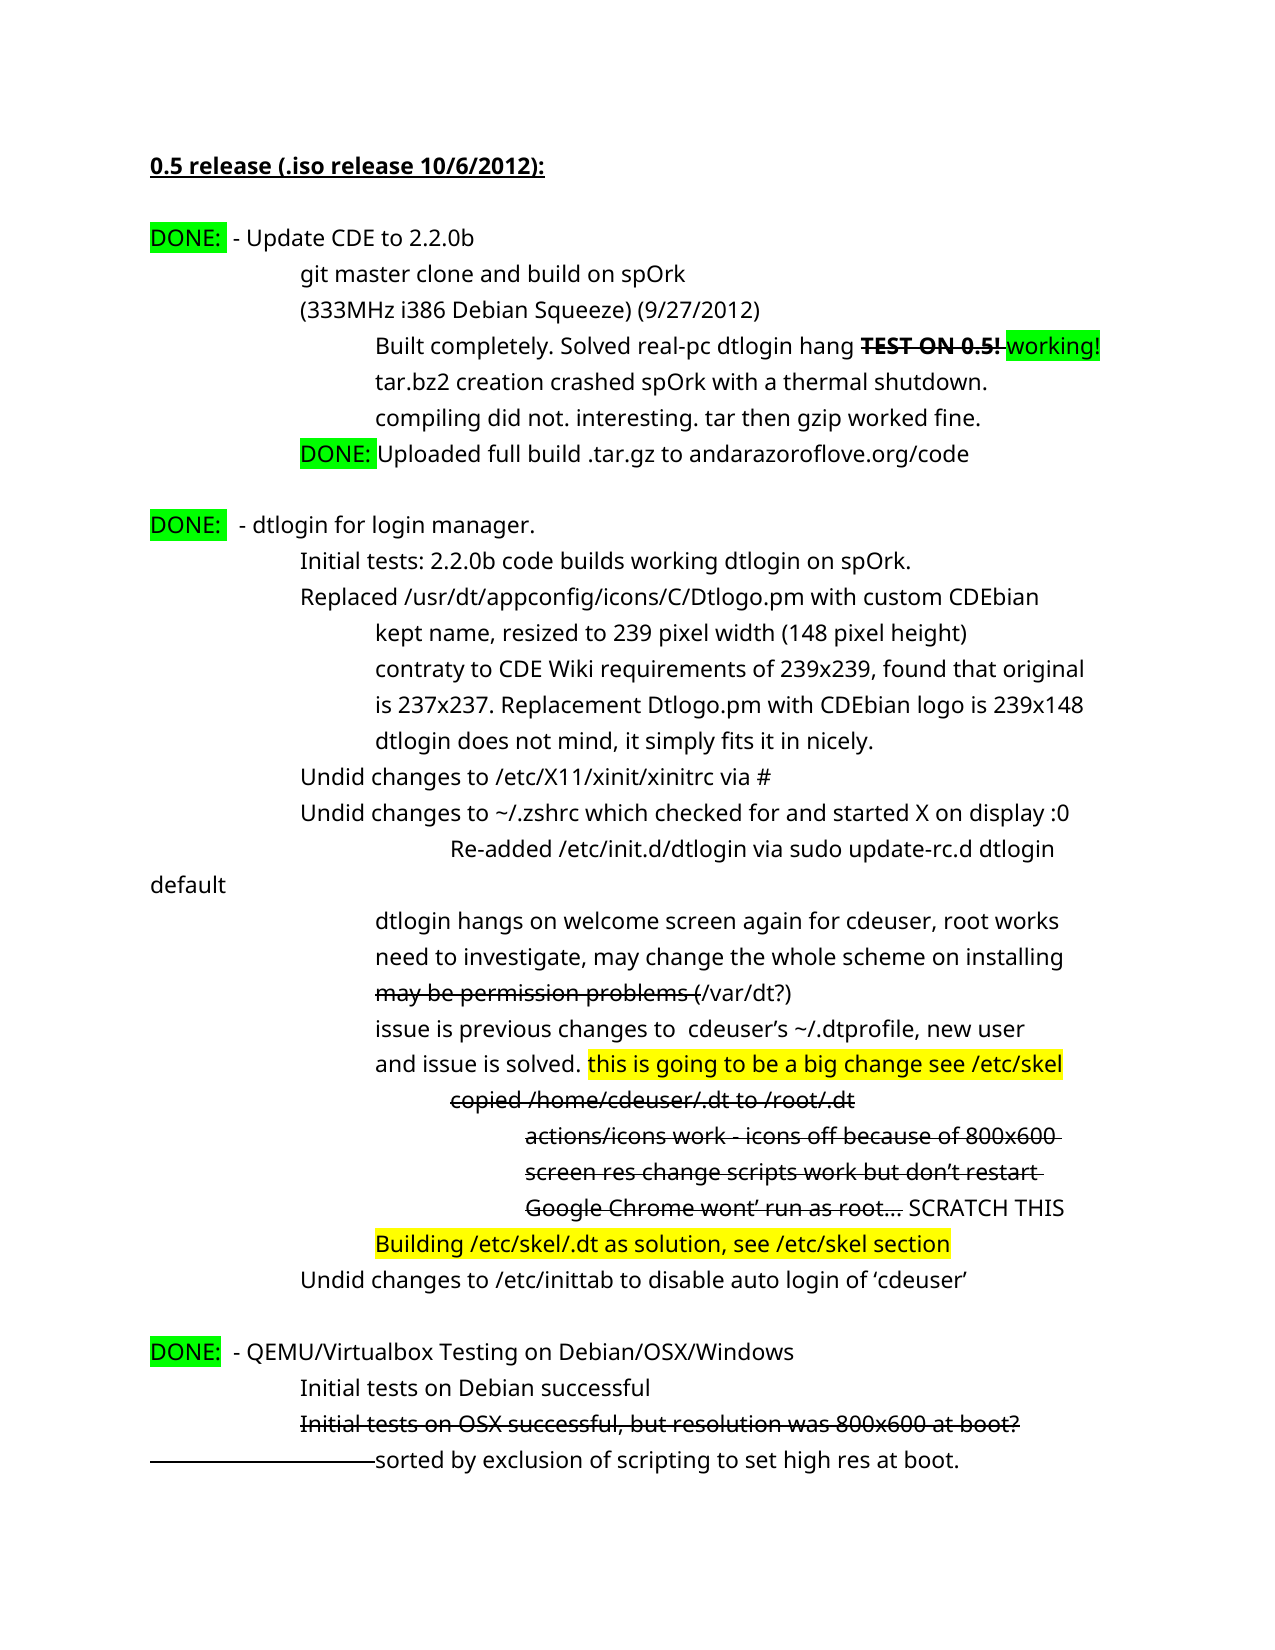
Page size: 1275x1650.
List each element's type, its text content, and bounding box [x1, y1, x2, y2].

text copied /home/cdeuser/.dt to /root/.dt [150, 1084, 1125, 1116]
text Undid changes to /etc/X11/xinit/xinitrc via # [150, 761, 1125, 792]
text Initial tests on Debian successful [150, 1372, 1125, 1403]
text compiling did not. interesting. tar then gzip worked fine. [150, 402, 1125, 433]
text sorted by exclusion of scripting to set high res at boot. [150, 1444, 1125, 1475]
text Google Chrome wont’ run as root... SCRATCH THIS [150, 1192, 1125, 1223]
text issue is previous changes to cdeuser’s ~/.dtprofile, new user [150, 1012, 1125, 1044]
text dtlogin hangs on welcome screen again for cdeuser, root works [150, 905, 1125, 936]
text (333MHz i386 Debian Squeeze) (9/27/2012) [225, 294, 1125, 325]
text 0.5 release (.iso release 10/6/2012): [150, 150, 1125, 181]
text DONE: - dtlogin for login manager. [150, 509, 1125, 541]
text tar.bz2 creation crashed spOrk with a thermal shutdown. [150, 366, 1125, 397]
text DONE: - QEMU/Virtualbox Testing on Debian/OSX/Windows [150, 1336, 1125, 1367]
text Undid changes to /etc/inittab to disable auto login of ‘cdeuser’ [150, 1264, 1125, 1295]
text dtlogin does not mind, it simply fits it in nicely. [150, 725, 1125, 756]
text DONE: Uploaded full build .tar.gz to andarazoroflove.org/code [150, 437, 1125, 469]
text DONE: - Update CDE to 2.2.0b [150, 222, 1125, 253]
text may be permission problems (/var/dt?) [150, 977, 1125, 1008]
text actions/icons work - icons off because of 800x600 [150, 1120, 1125, 1152]
text and issue is solved. this is going to be a big change see /etc/skel [150, 1048, 1125, 1080]
text kept name, resized to 239 pixel width (148 pixel height) [150, 617, 1125, 648]
text git master clone and build on spOrk [150, 258, 1125, 289]
text screen res change scripts work but don’t restart [150, 1156, 1125, 1187]
text Initial tests: 2.2.0b code builds working dtlogin on spOrk. [150, 545, 1125, 577]
text is 237x237. Replacement Dtlogo.pm with CDEbian logo is 239x148 [150, 689, 1125, 720]
text Building /etc/skel/.dt as solution, see /etc/skel section [150, 1228, 1125, 1259]
text need to investigate, may change the whole scheme on installing [150, 941, 1125, 972]
text Replaced /usr/dt/appconfig/icons/C/Dtlogo.pm with custom CDEbian [150, 581, 1125, 612]
text Initial tests on OSX successful, but resolution was 800x600 at boot? [150, 1408, 1125, 1439]
text contraty to CDE Wiki requirements of 239x239, found that original [150, 653, 1125, 684]
text Undid changes to ~/.zshrc which checked for and started X on display :0 Re-added /etc/init.d/dtlogin via sudo update-rc.d dtlogin default [150, 797, 1125, 900]
text Built completely. Solved real-pc dtlogin hang TEST ON 0.5! working! [150, 330, 1125, 361]
